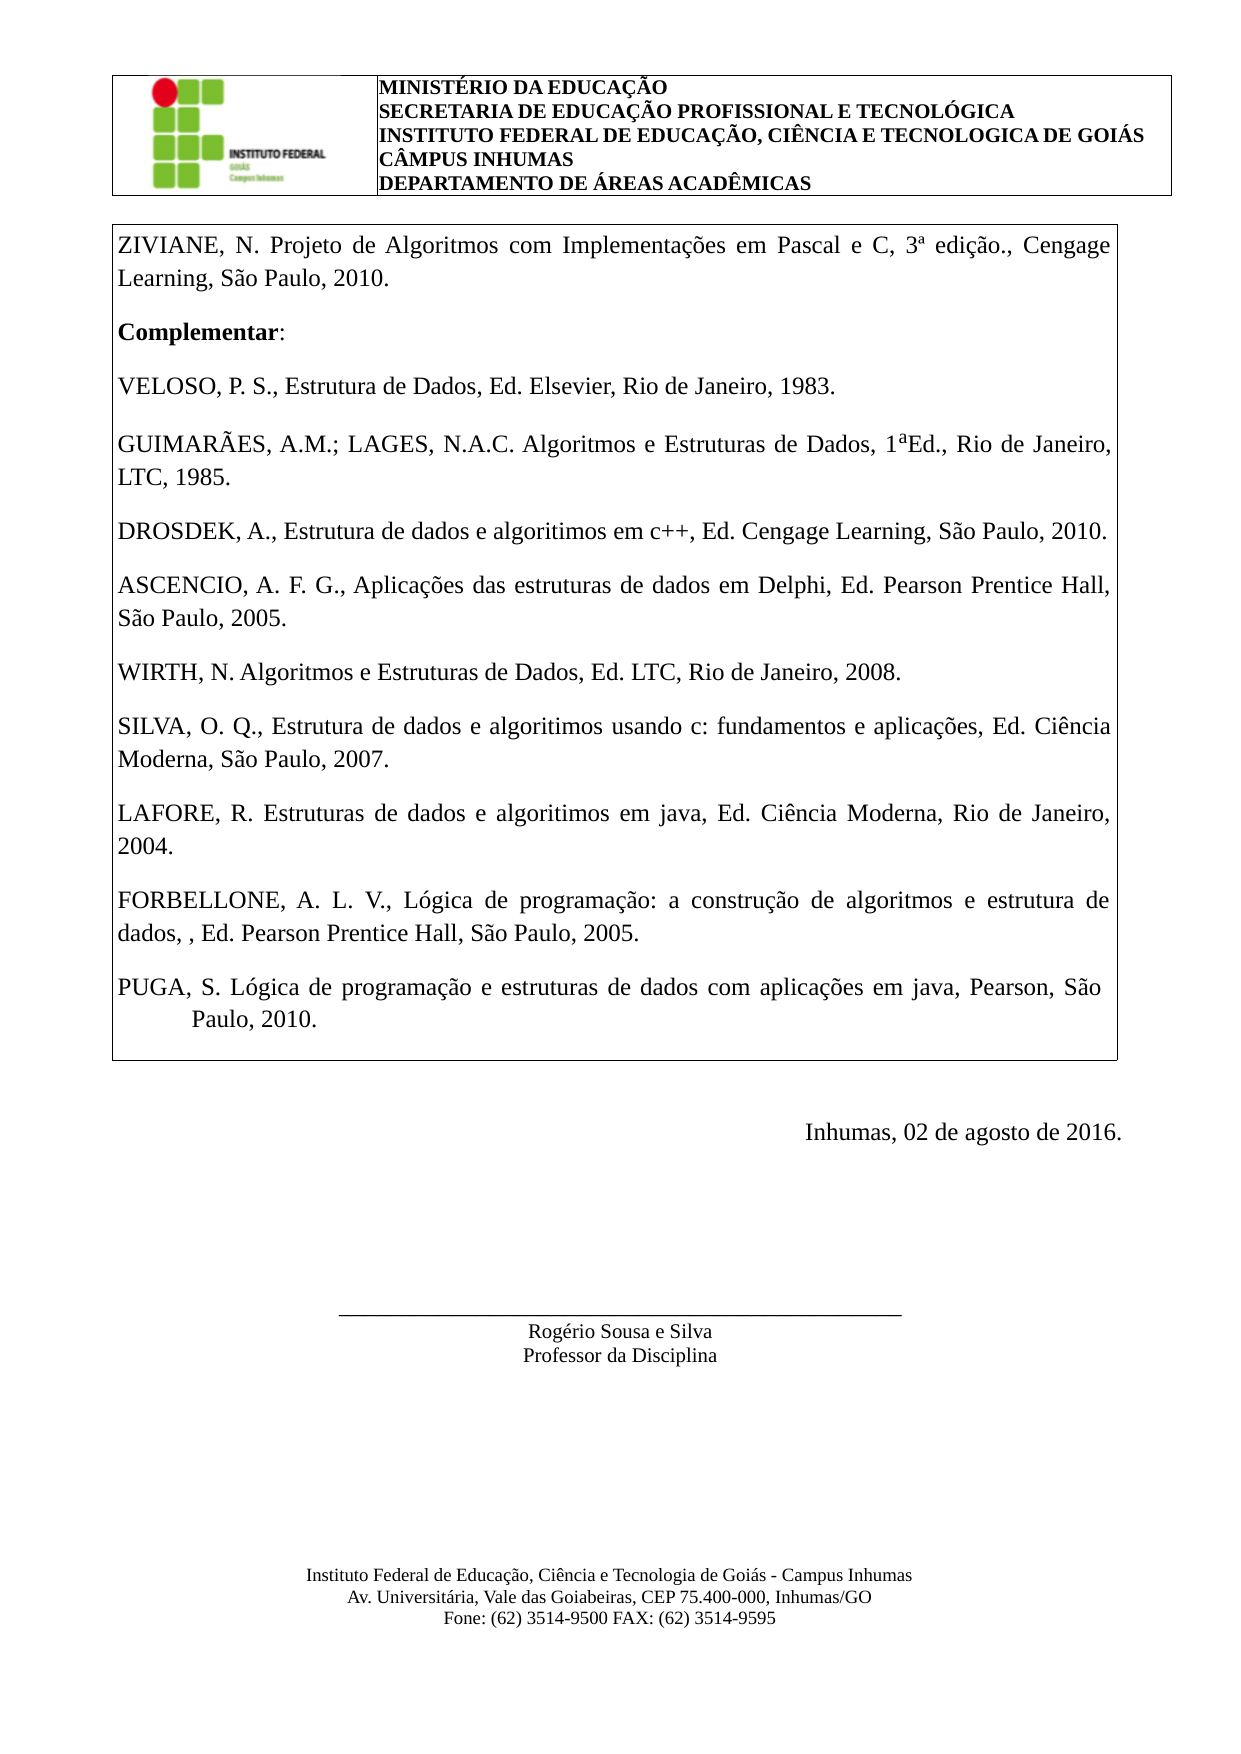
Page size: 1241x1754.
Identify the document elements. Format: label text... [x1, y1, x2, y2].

picture [148, 75, 342, 193]
table_cell ZIVIANE, N. Projeto de Algoritmos com Implementações em Pascal e C, 3ª edição., Cengage Learning, São Paulo, 2010. Complementar: VELOSO, P. S., Estrutura de Dados, Ed. Elsevier, Rio de Janeiro, 1983. GUIMARÃES, A.M.; LAGES, N.A.C. Algoritmos e Estruturas de Dados, 1aEd., Rio de Janeiro, LTC, 1985. DROSDEK, A., Estrutura de dados e algoritimos em c++, Ed. Cengage Learning, São Paulo, 2010. ASCENCIO, A. F. G., Aplicações das estruturas de dados em Delphi, Ed. Pearson Prentice Hall, São Paulo, 2005. WIRTH, N. Algoritmos e Estruturas de Dados, Ed. LTC, Rio de Janeiro, 2008. SILVA, O. Q., Estrutura de dados e algoritimos usando c: fundamentos e aplicações, Ed. Ciência Moderna, São Paulo, 2007. LAFORE, R. Estruturas de dados e algoritimos em java, Ed. Ciência Moderna, Rio de Janeiro, 2004. FORBELLONE, A. L. V., Lógica de programação: a construção de algoritmos e estrutura de dados, , Ed. Pearson Prentice Hall, São Paulo, 2005. PUGA, S. Lógica de programação e estruturas de dados com aplicações em java, Pearson, São Paulo, 2010. [113, 225, 1117, 1060]
text Professor da Disciplina [118, 1343, 1122, 1367]
text _____________________________________________ [118, 1290, 1122, 1319]
text Rogério Sousa e Silva [118, 1319, 1122, 1343]
text Inhumas, 02 de agosto de 2016. [118, 1117, 1122, 1146]
